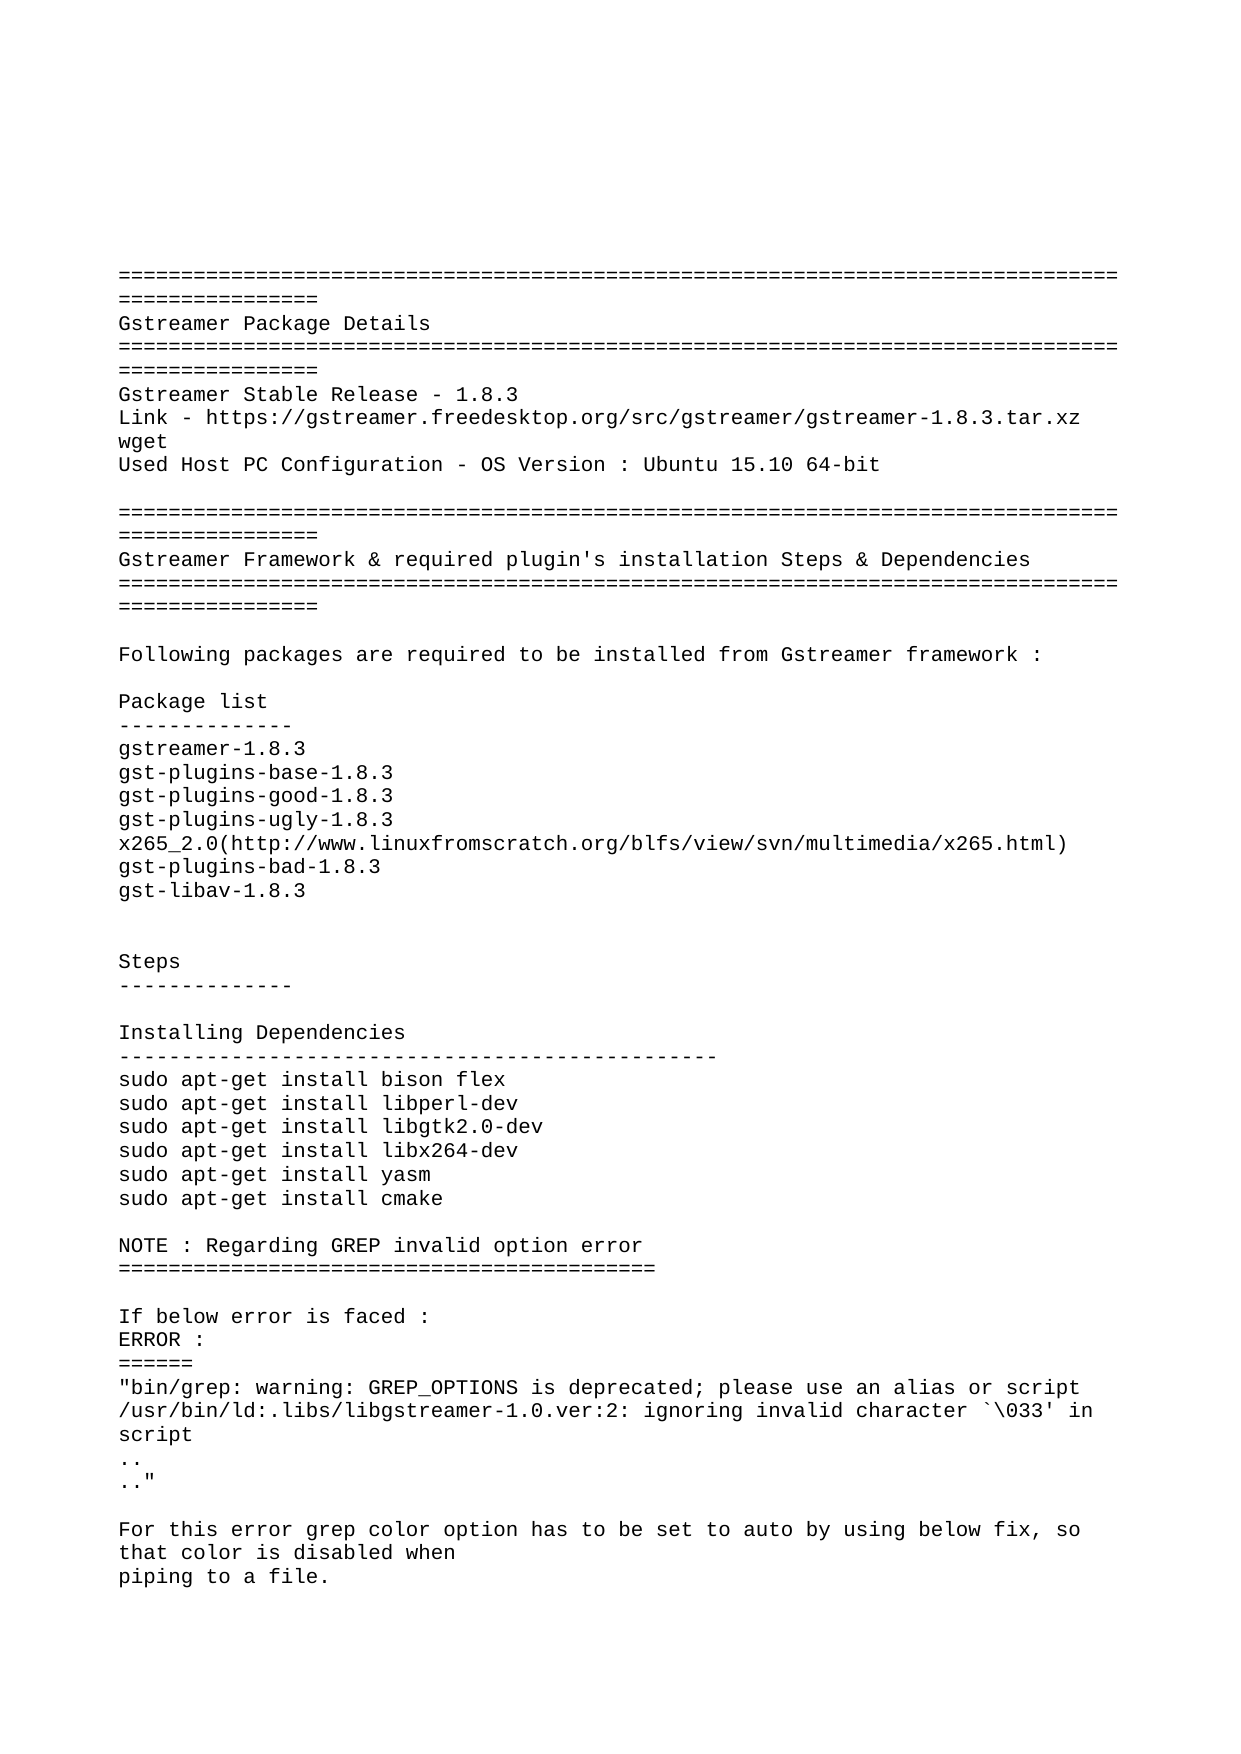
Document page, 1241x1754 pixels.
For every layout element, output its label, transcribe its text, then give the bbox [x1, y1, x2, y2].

text wget [118, 431, 1122, 454]
text gst-plugins-base-1.8.3 [118, 762, 1122, 786]
text piping to a file. [118, 1566, 1122, 1589]
text ================================================================================================ [118, 573, 1122, 620]
text Link - https://gstreamer.freedesktop.org/src/gstreamer/gstreamer-1.8.3.tar.xz [118, 407, 1122, 431]
text ================================================================================================ [118, 265, 1122, 313]
text Installing Dependencies [118, 1022, 1122, 1046]
text gst-plugins-good-1.8.3 [118, 786, 1122, 809]
text ====== [118, 1353, 1122, 1377]
text -------------- [118, 714, 1122, 738]
text .. [118, 1448, 1122, 1471]
text "bin/grep: warning: GREP_OPTIONS is deprecated; please use an alias or script [118, 1377, 1122, 1400]
text -------------- [118, 975, 1122, 998]
text sudo apt-get install cmake [118, 1187, 1122, 1211]
text NOTE : Regarding GREP invalid option error [118, 1235, 1122, 1258]
text gst-plugins-bad-1.8.3 [118, 856, 1122, 880]
text ------------------------------------------------ [118, 1046, 1122, 1069]
text =========================================== [118, 1258, 1122, 1282]
text For this error grep color option has to be set to auto by using below fix, so that color is disabled when [118, 1518, 1122, 1566]
text .." [118, 1471, 1122, 1495]
text Gstreamer Package Details [118, 313, 1122, 336]
text x265_2.0(http://www.linuxfromscratch.org/blfs/view/svn/multimedia/x265.html) [118, 833, 1122, 856]
text Package list [118, 691, 1122, 714]
text Gstreamer Framework & required plugin's installation Steps & Dependencies [118, 549, 1122, 573]
text sudo apt-get install libx264-dev [118, 1140, 1122, 1164]
text ERROR : [118, 1329, 1122, 1353]
text ================================================================================================ [118, 336, 1122, 383]
text sudo apt-get install libperl-dev [118, 1093, 1122, 1117]
text sudo apt-get install libgtk2.0-dev [118, 1117, 1122, 1140]
text ================================================================================================ [118, 502, 1122, 549]
text Used Host PC Configuration - OS Version : Ubuntu 15.10 64-bit [118, 454, 1122, 478]
text gst-libav-1.8.3 [118, 880, 1122, 904]
text gst-plugins-ugly-1.8.3 [118, 809, 1122, 833]
text If below error is faced : [118, 1306, 1122, 1329]
text Gstreamer Stable Release - 1.8.3 [118, 383, 1122, 407]
text sudo apt-get install yasm [118, 1164, 1122, 1187]
text Steps [118, 951, 1122, 975]
text Following packages are required to be installed from Gstreamer framework : [118, 644, 1122, 667]
text sudo apt-get install bison flex [118, 1069, 1122, 1093]
text gstreamer-1.8.3 [118, 738, 1122, 762]
text /usr/bin/ld:.libs/libgstreamer-1.0.ver:2: ignoring invalid character `\033' in script [118, 1400, 1122, 1448]
